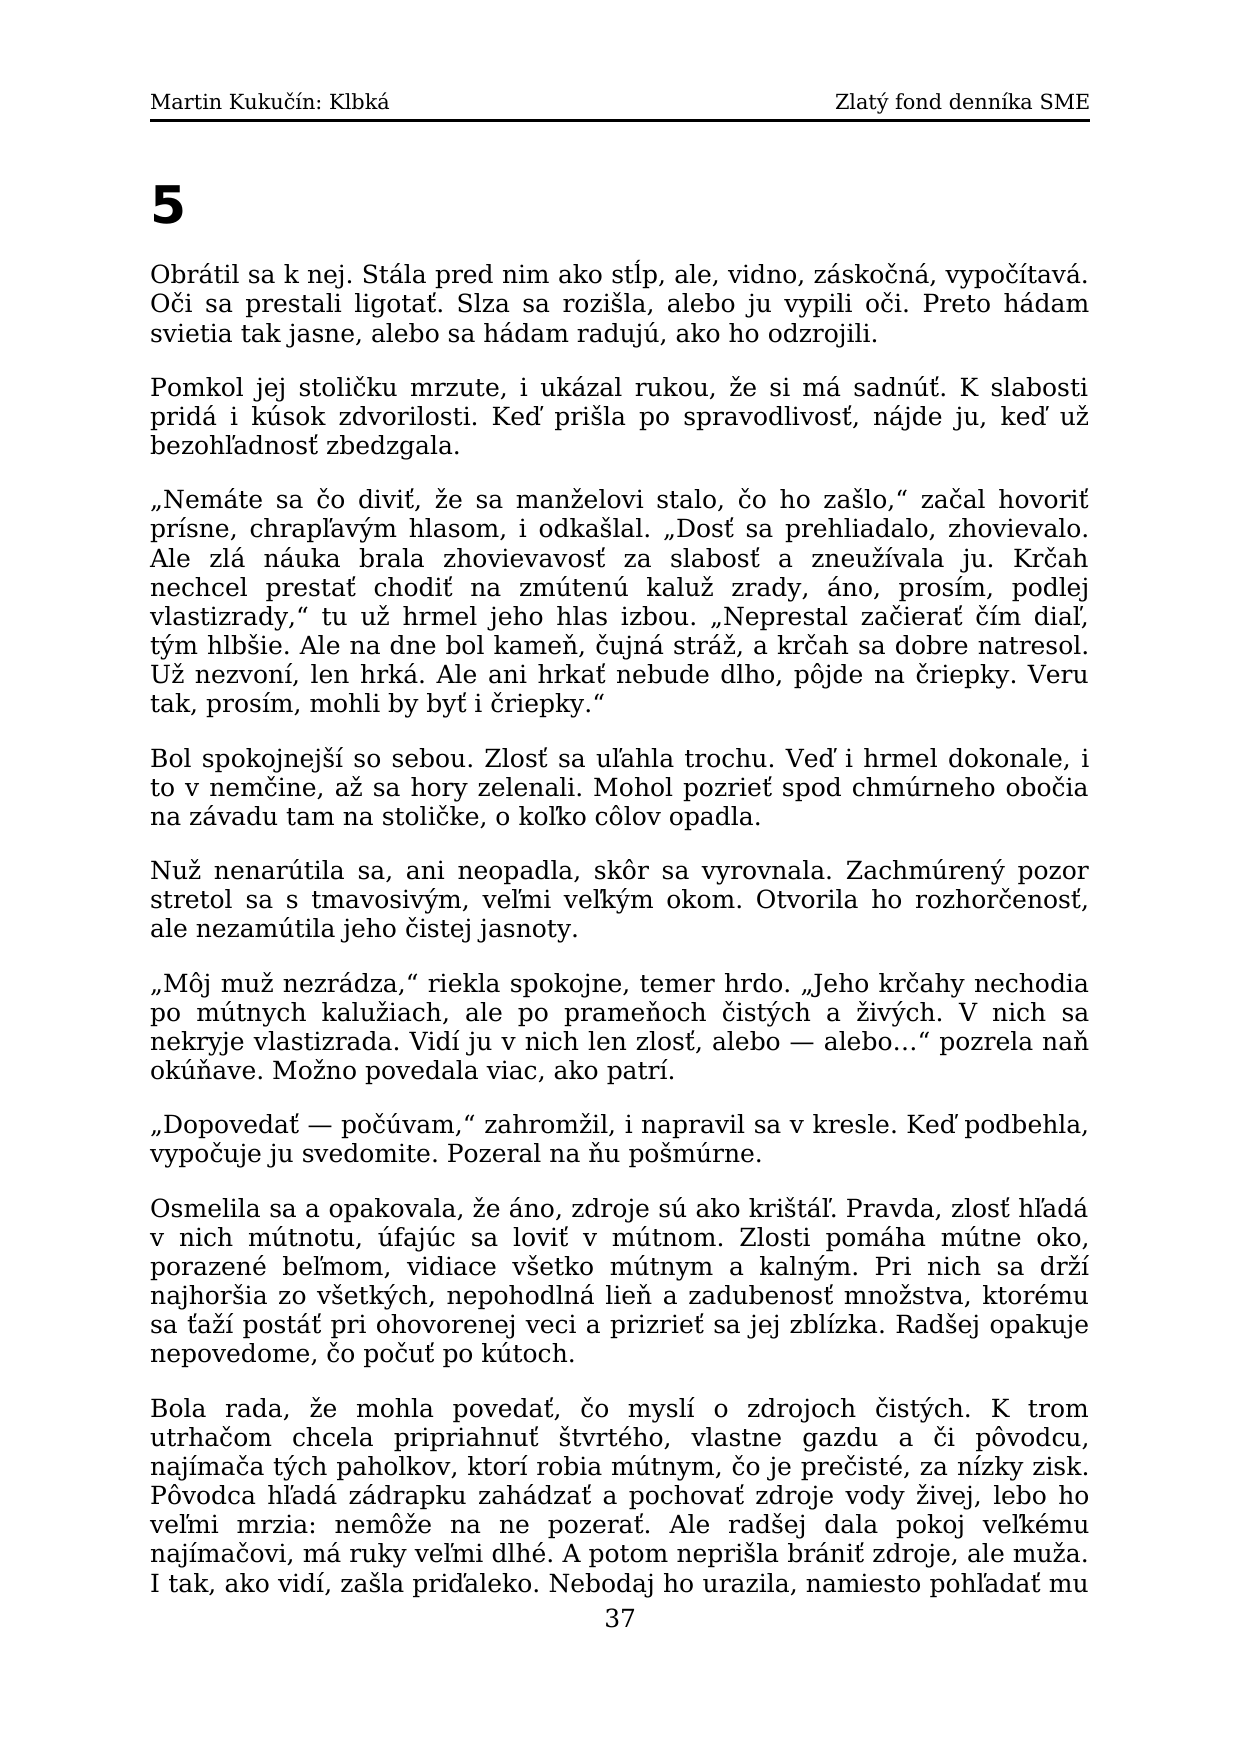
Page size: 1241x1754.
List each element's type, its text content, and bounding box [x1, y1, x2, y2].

text Bol spokojnejší so sebou. Zlosť sa uľahla trochu. Veď i hrmel dokonale, i to v nemčine, až sa hory zelenali. Mohol pozrieť spod chmúrneho obočia na závadu tam na stoličke, o koľko côlov opadla. [150, 744, 1090, 831]
text „Dopovedať — počúvam,“ zahromžil, i napravil sa v kresle. Keď podbehla, vypočuje ju svedomite. Pozeral na ňu pošmúrne. [150, 1110, 1090, 1169]
text Obrátil sa k nej. Stála pred nim ako stĺp, ale, vidno, záskočná, vypočítavá. Oči sa prestali ligotať. Slza sa rozišla, alebo ju vypili oči. Preto hádam svietia tak jasne, alebo sa hádam radujú, ako ho odzrojili. [150, 260, 1090, 348]
text 5 [150, 175, 1090, 235]
text „Nemáte sa čo diviť, že sa manželovi stalo, čo ho zašlo,“ začal hovoriť prísne, chrapľavým hlasom, i odkašlal. „Dosť sa prehliadalo, zhovievalo. Ale zlá náuka brala zhovievavosť za slabosť a zneužívala ju. Krčah nechcel prestať chodiť na zmútenú kaluž zrady, áno, prosím, podlej vlastizrady,“ tu už hrmel jeho hlas izbou. „Neprestal začierať čím diaľ, tým hlbšie. Ale na dne bol kameň, čujná stráž, a krčah sa dobre natresol. Už nezvoní, len hrká. Ale ani hrkať nebude dlho, pôjde na čriepky. Veru tak, prosím, mohli by byť i čriepky.“ [150, 485, 1090, 719]
text Osmelila sa a opakovala, že áno, zdroje sú ako krištáľ. Pravda, zlosť hľadá v nich mútnotu, úfajúc sa loviť v mútnom. Zlosti pomáha mútne oko, porazené beľmom, vidiace všetko mútnym a kalným. Pri nich sa drží najhoršia zo všetkých, nepohodlná lieň a zadubenosť množstva, ktorému sa ťaží postáť pri ohovorenej veci a prizrieť sa jej zblízka. Radšej opakuje nepovedome, čo počuť po kútoch. [150, 1194, 1090, 1369]
text Nuž nenarútila sa, ani neopadla, skôr sa vyrovnala. Zachmúrený pozor stretol sa s tmavosivým, veľmi veľkým okom. Otvorila ho rozhorčenosť, ale nezamútila jeho čistej jasnoty. [150, 856, 1090, 944]
text Pomkol jej stoličku mrzute, i ukázal rukou, že si má sadnúť. K slabosti pridá i kúsok zdvorilosti. Keď prišla po spravodlivosť, nájde ju, keď už bezohľadnosť zbedzgala. [150, 373, 1090, 460]
text Bola rada, že mohla povedať, čo myslí o zdrojoch čistých. K trom utrhačom chcela pripriahnuť štvrtého, vlastne gazdu a či pôvodcu, najímača tých paholkov, ktorí robia mútnym, čo je prečisté, za nízky zisk. Pôvodca hľadá zádrapku zahádzať a pochovať zdroje vody živej, lebo ho veľmi mrzia: nemôže na ne pozerať. Ale radšej dala pokoj veľkému najímačovi, má ruky veľmi dlhé. A potom neprišla brániť zdroje, ale muža. I tak, ako vidí, zašla priďaleko. Nebodaj ho urazila, namiesto pohľadať mu [150, 1394, 1090, 1598]
text „Môj muž nezrádza,“ riekla spokojne, temer hrdo. „Jeho krčahy nechodia po mútnych kalužiach, ale po prameňoch čistých a živých. V nich sa nekryje vlastizrada. Vidí ju v nich len zlosť, alebo — alebo…“ pozrela naň okúňave. Možno povedala viac, ako patrí. [150, 969, 1090, 1085]
